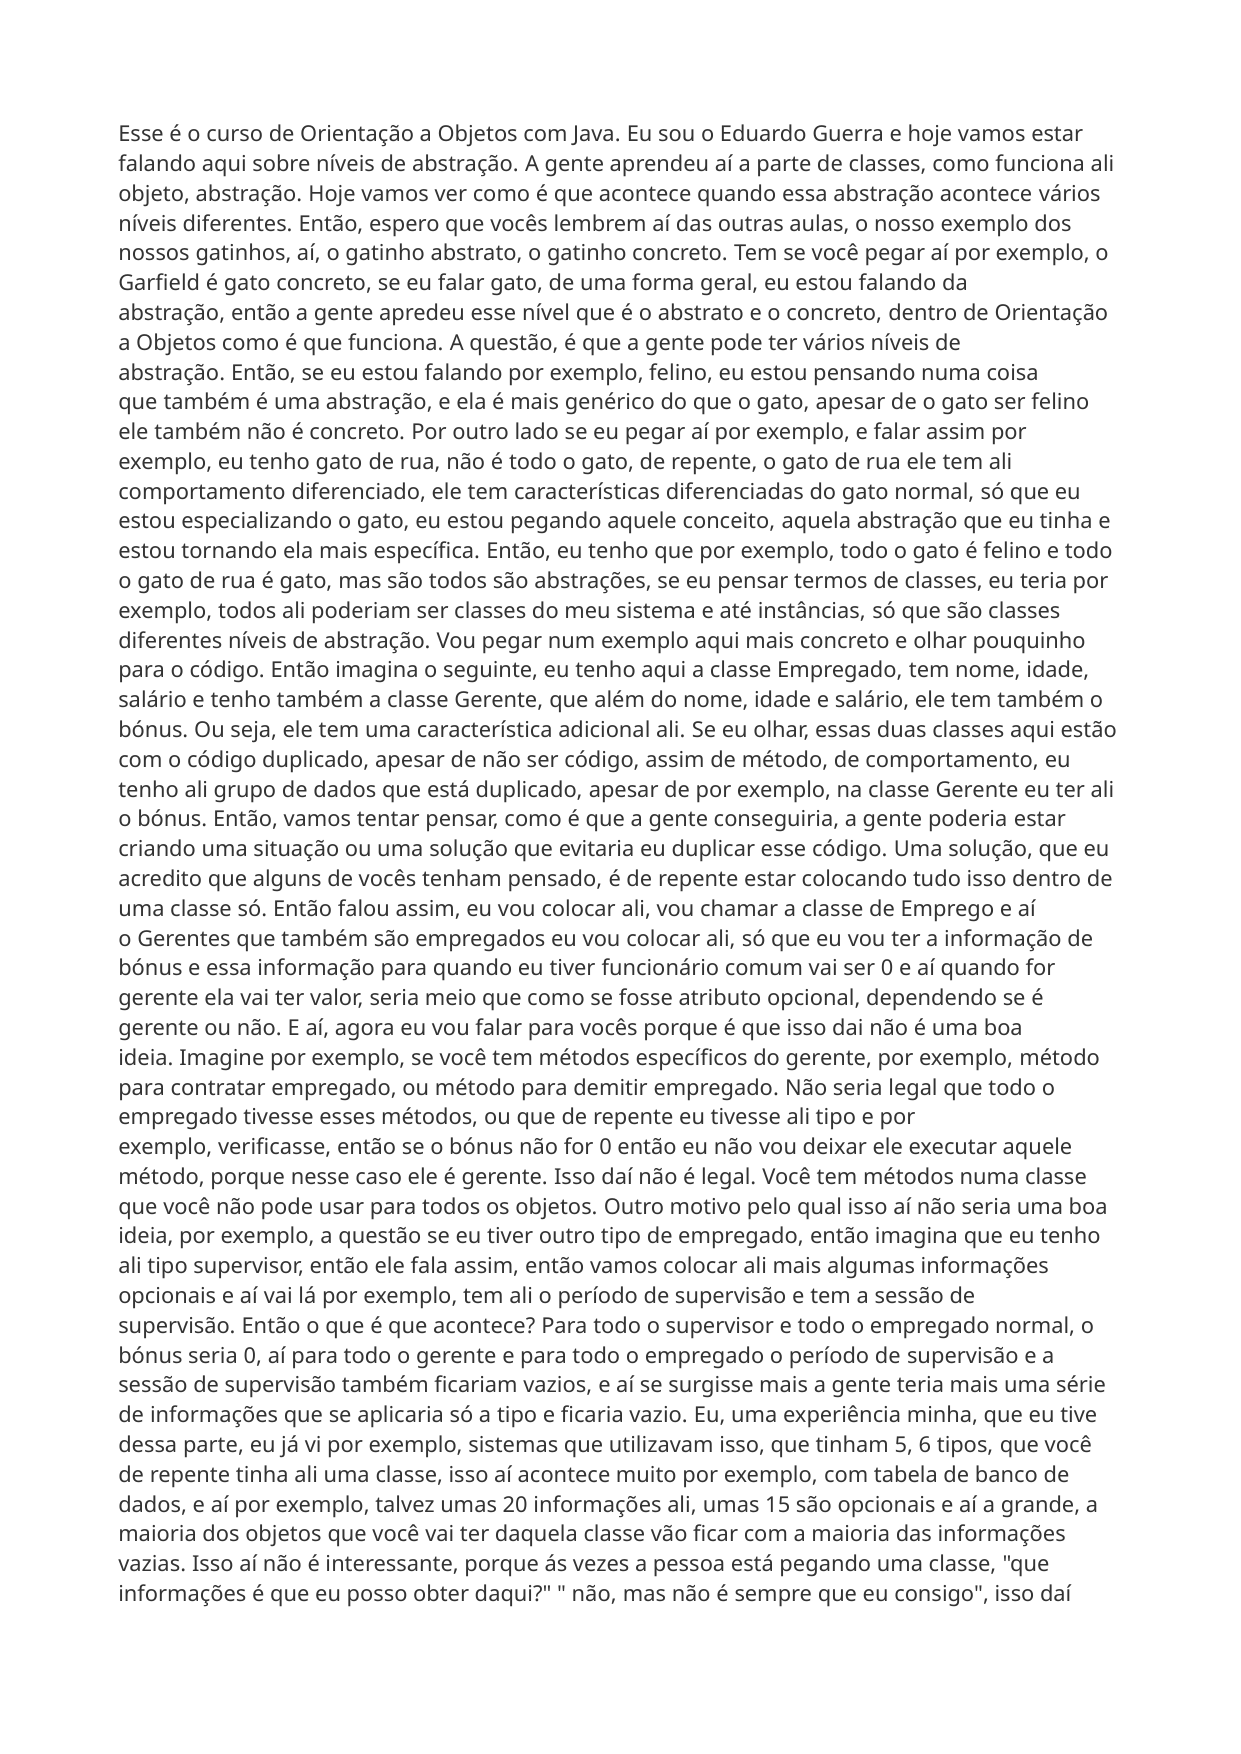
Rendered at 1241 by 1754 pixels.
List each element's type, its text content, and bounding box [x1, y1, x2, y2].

text Esse é o curso de Orientação a Objetos com Java. Eu sou o Eduardo Guerra e hoje vamos estar falando aqui sobre níveis de abstração. A gente aprendeu aí a parte de classes, como funciona ali objeto, abstração. Hoje vamos ver como é que acontece quando essa abstração acontece vários níveis diferentes. Então, espero que vocês lembrem aí das outras aulas, o nosso exemplo dos nossos gatinhos, aí, o gatinho abstrato, o gatinho concreto. Tem se você pegar aí por exemplo, o Garfield é gato concreto, se eu falar gato, de uma forma geral, eu estou falando da abstração, então a gente apredeu esse nível que é o abstrato e o concreto, dentro de Orientação a Objetos como é que funciona. A questão, é que a gente pode ter vários níveis de abstração. Então, se eu estou falando por exemplo, felino, eu estou pensando numa coisa que também é uma abstração, e ela é mais genérico do que o gato, apesar de o gato ser felino ele também não é concreto. Por outro lado se eu pegar aí por exemplo, e falar assim por exemplo, eu tenho gato de rua, não é todo o gato, de repente, o gato de rua ele tem ali comportamento diferenciado, ele tem características diferenciadas do gato normal, só que eu estou especializando o gato, eu estou pegando aquele conceito, aquela abstração que eu tinha e estou tornando ela mais específica. Então, eu tenho que por exemplo, todo o gato é felino e todo o gato de rua é gato, mas são todos são abstrações, se eu pensar termos de classes, eu teria por exemplo, todos ali poderiam ser classes do meu sistema e até instâncias, só que são classes diferentes níveis de abstração. Vou pegar num exemplo aqui mais concreto e olhar pouquinho para o código. Então imagina o seguinte, eu tenho aqui a classe Empregado, tem nome, idade, salário e tenho também a classe Gerente, que além do nome, idade e salário, ele tem também o bónus. Ou seja, ele tem uma característica adicional ali. Se eu olhar, essas duas classes aqui estão com o código duplicado, apesar de não ser código, assim de método, de comportamento, eu tenho ali grupo de dados que está duplicado, apesar de por exemplo, na classe Gerente eu ter ali o bónus. Então, vamos tentar pensar, como é que a gente conseguiria, a gente poderia estar criando uma situação ou uma solução que evitaria eu duplicar esse código. Uma solução, que eu acredito que alguns de vocês tenham pensado, é de repente estar colocando tudo isso dentro de uma classe só. Então falou assim, eu vou colocar ali, vou chamar a classe de Emprego e aí o Gerentes que também são empregados eu vou colocar ali, só que eu vou ter a informação de bónus e essa informação para quando eu tiver funcionário comum vai ser 0 e aí quando for gerente ela vai ter valor, seria meio que como se fosse atributo opcional, dependendo se é gerente ou não. E aí, agora eu vou falar para vocês porque é que isso dai não é uma boa ideia. Imagine por exemplo, se você tem métodos específicos do gerente, por exemplo, método para contratar empregado, ou método para demitir empregado. Não seria legal que todo o empregado tivesse esses métodos, ou que de repente eu tivesse ali tipo e por exemplo, verificasse, então se o bónus não for 0 então eu não vou deixar ele executar aquele método, porque nesse caso ele é gerente. Isso daí não é legal. Você tem métodos numa classe que você não pode usar para todos os objetos. Outro motivo pelo qual isso aí não seria uma boa ideia, por exemplo, a questão se eu tiver outro tipo de empregado, então imagina que eu tenho ali tipo supervisor, então ele fala assim, então vamos colocar ali mais algumas informações opcionais e aí vai lá por exemplo, tem ali o período de supervisão e tem a sessão de supervisão. Então o que é que acontece? Para todo o supervisor e todo o empregado normal, o bónus seria 0, aí para todo o gerente e para todo o empregado o período de supervisão e a sessão de supervisão também ficariam vazios, e aí se surgisse mais a gente teria mais uma série de informações que se aplicaria só a tipo e ficaria vazio. Eu, uma experiência minha, que eu tive dessa parte, eu já vi por exemplo, sistemas que utilizavam isso, que tinham 5, 6 tipos, que você de repente tinha ali uma classe, isso aí acontece muito por exemplo, com tabela de banco de dados, e aí por exemplo, talvez umas 20 informações ali, umas 15 são opcionais e aí a grande, a maioria dos objetos que você vai ter daquela classe vão ficar com a maioria das informações vazias. Isso aí não é interessante, porque ás vezes a pessoa está pegando uma classe, "que informações é que eu posso obter daqui?" " não, mas não é sempre que eu consigo", isso daí [118, 118, 1122, 1608]
